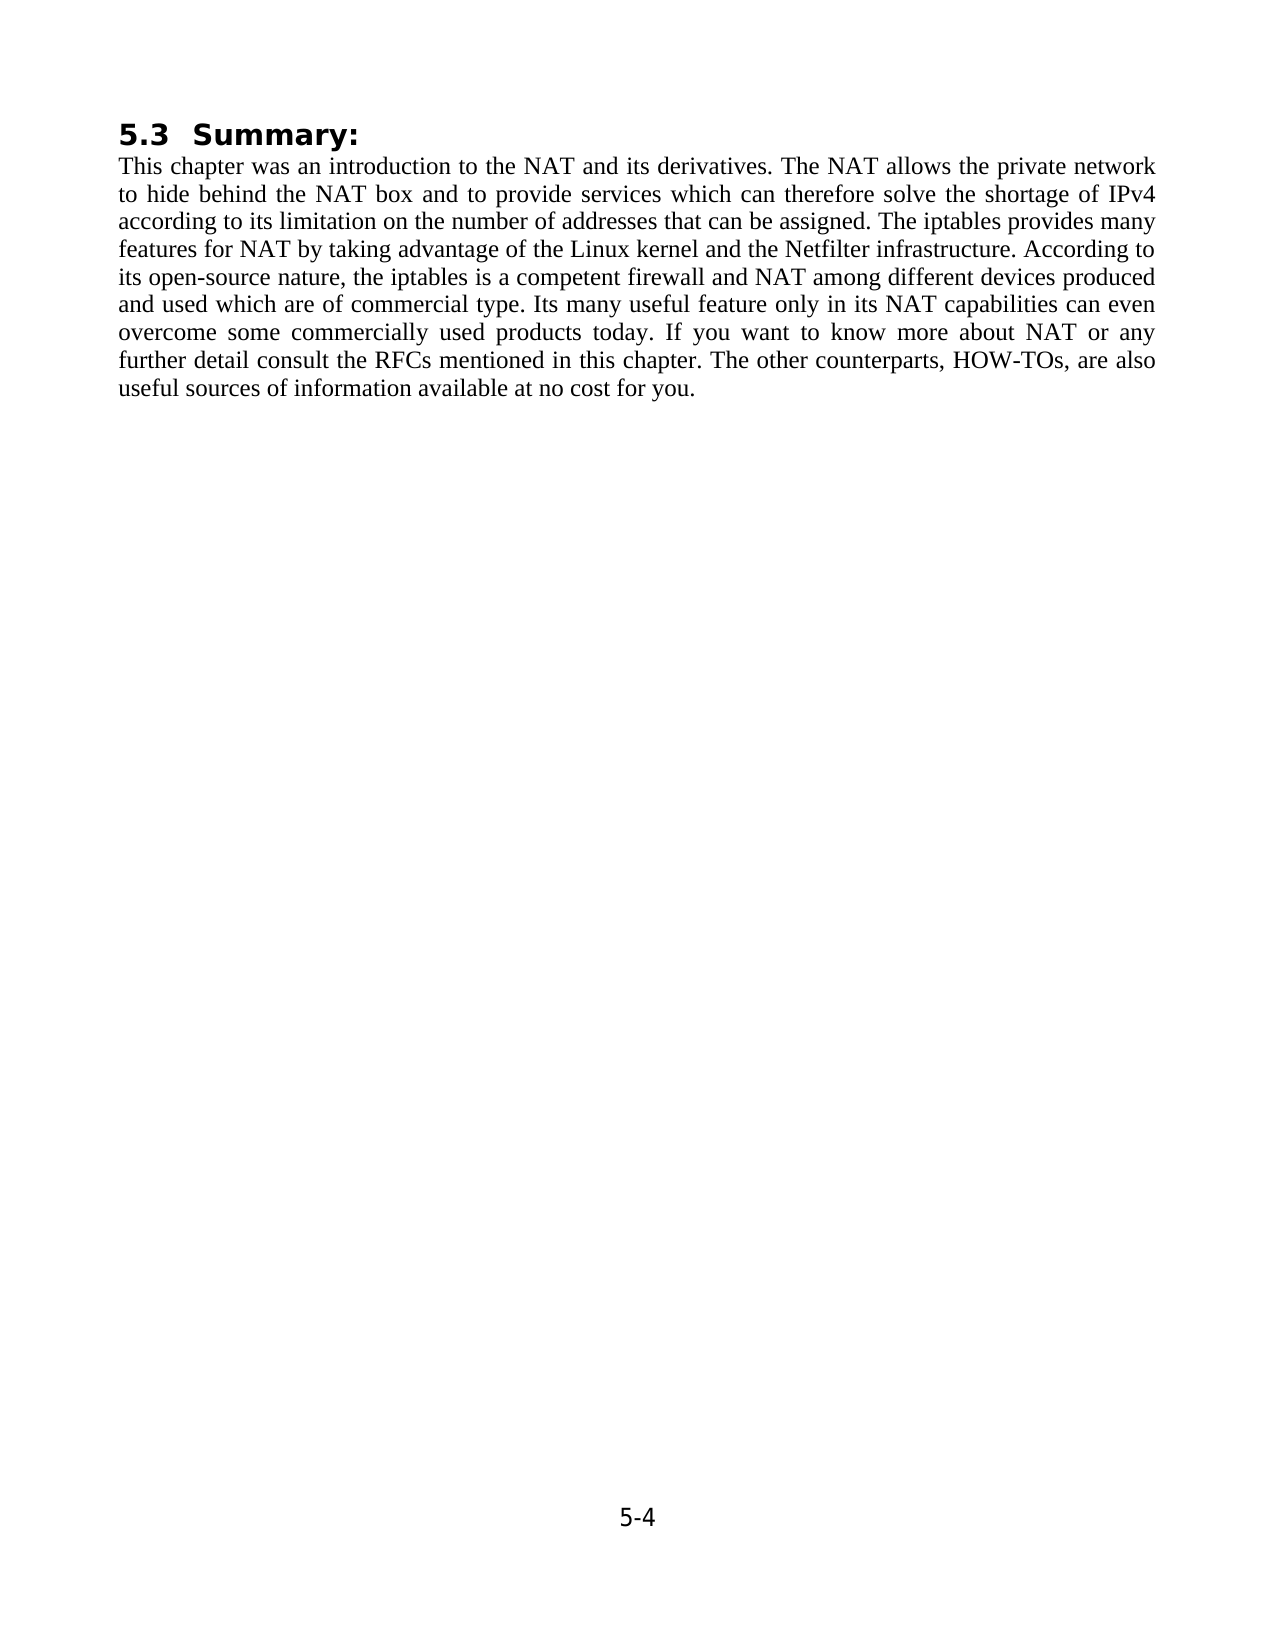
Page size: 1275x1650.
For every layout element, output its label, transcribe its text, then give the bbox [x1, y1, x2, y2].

text 5.3 Summary: [118, 118, 1157, 152]
text This chapter was an introduction to the NAT and its derivatives. The NAT allows the private network to hide behind the NAT box and to provide services which can therefore solve the shortage of IPv4 according to its limitation on the number of addresses that can be assigned. The iptables provides many features for NAT by taking advantage of the Linux kernel and the Netfilter infrastructure. According to its open-source nature, the iptables is a competent firewall and NAT among different devices produced and used which are of commercial type. Its many useful feature only in its NAT capabilities can even overcome some commercially used products today. If you want to know more about NAT or any further detail consult the RFCs mentioned in this chapter. The other counterparts, HOW-TOs, are also useful sources of information available at no cost for you. [118, 152, 1157, 401]
